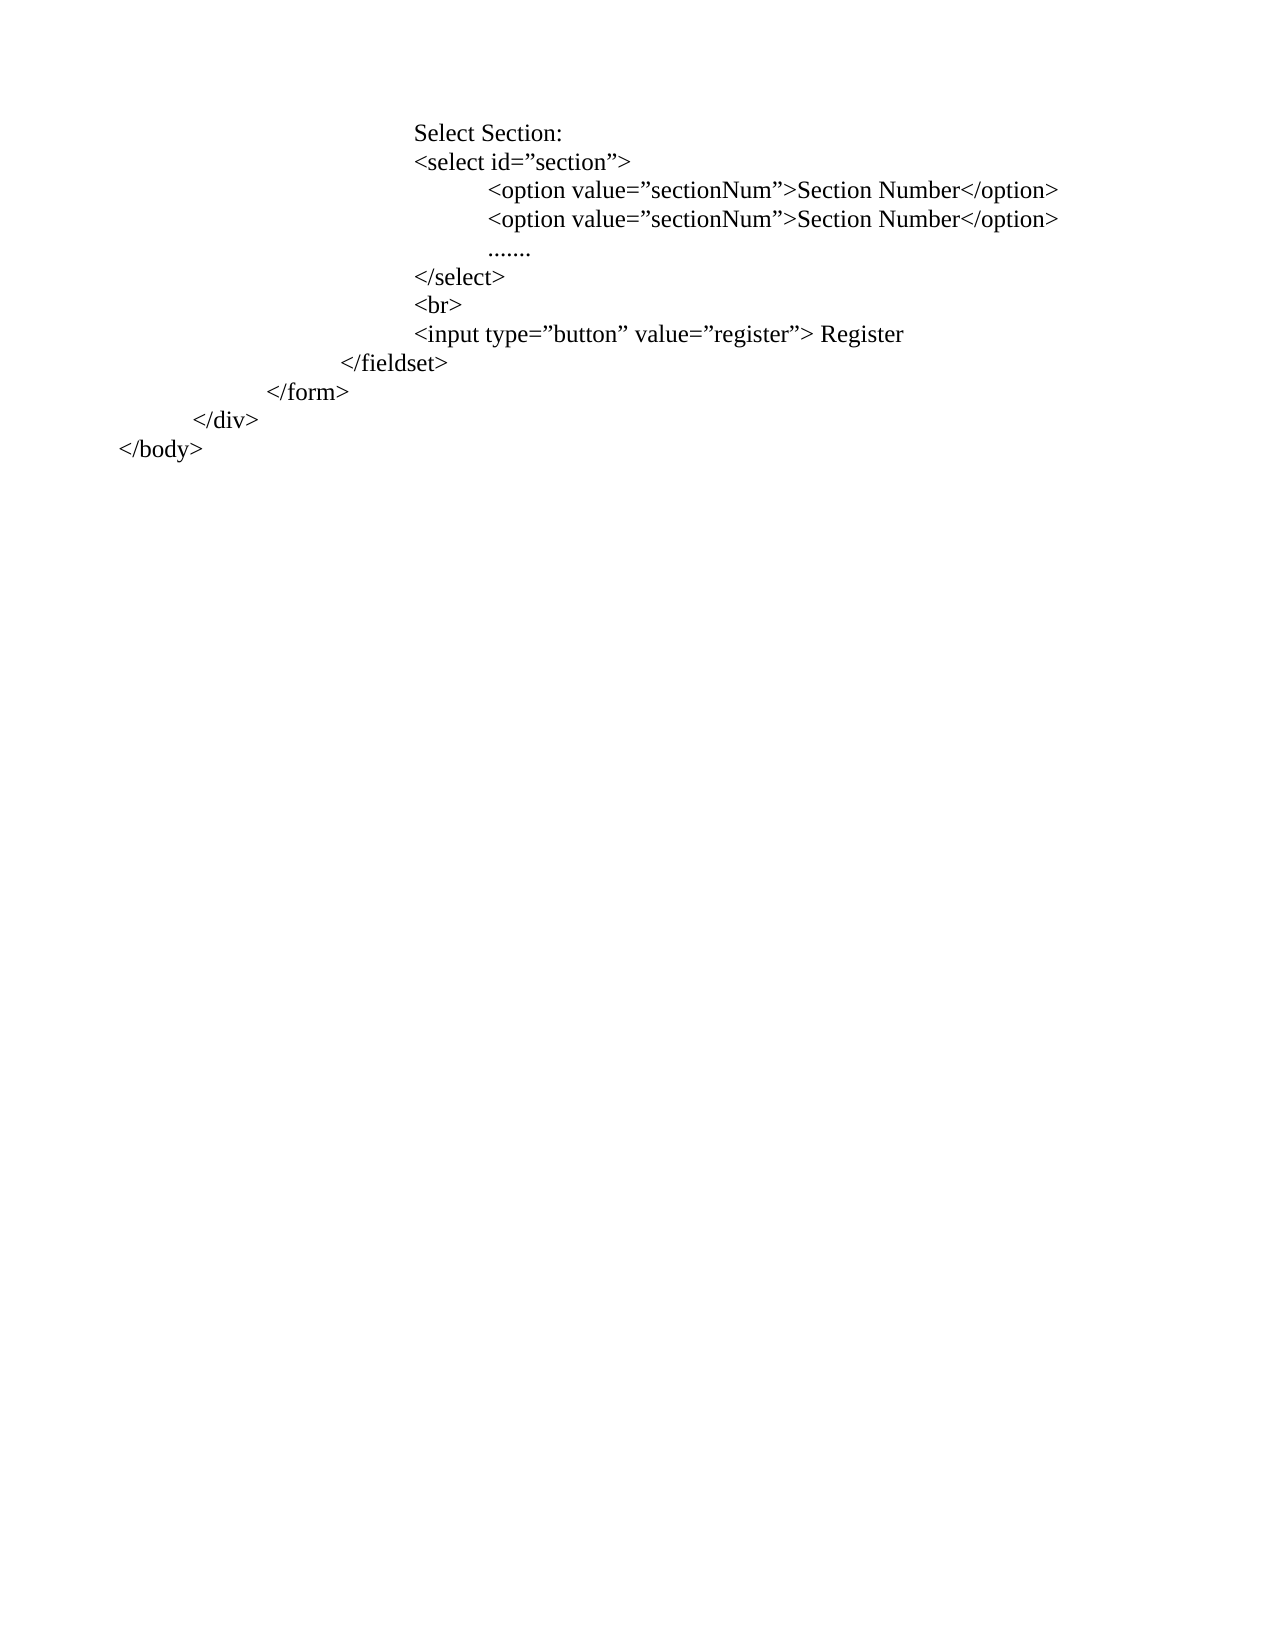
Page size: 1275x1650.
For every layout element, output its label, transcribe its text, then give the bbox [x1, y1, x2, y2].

text </select> [118, 262, 1157, 291]
text </body> [118, 434, 1157, 463]
text Select Section: [118, 118, 1157, 147]
text <option value=”sectionNum”>Section Number</option> [118, 204, 1157, 233]
text <br> [118, 291, 1157, 319]
text <select id=”section”> [118, 147, 1157, 176]
text <option value=”sectionNum”>Section Number</option> [118, 176, 1157, 204]
text <input type=”button” value=”register”> Register [118, 319, 1157, 348]
text </form> [118, 377, 1157, 406]
text ....... [118, 233, 1157, 262]
text </fieldset> [118, 348, 1157, 377]
text </div> [118, 406, 1157, 434]
